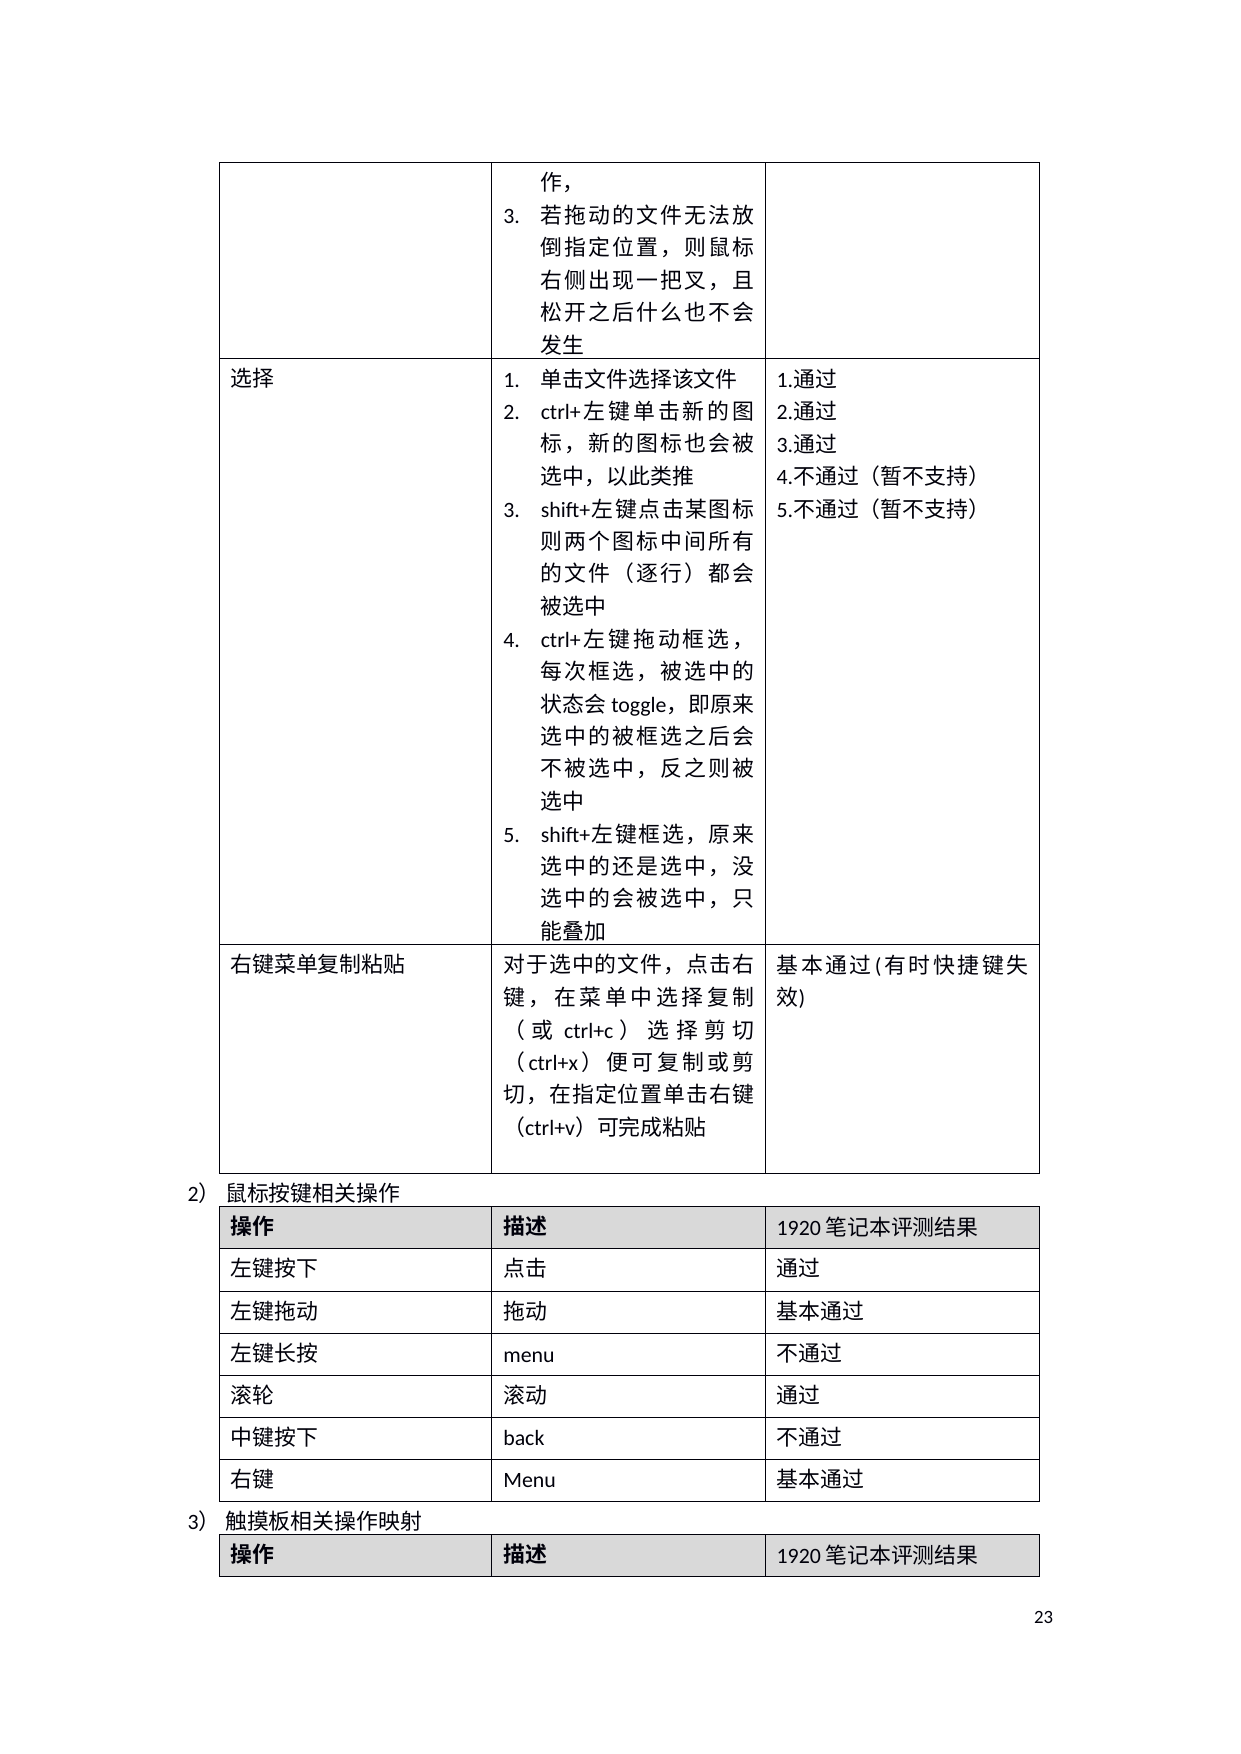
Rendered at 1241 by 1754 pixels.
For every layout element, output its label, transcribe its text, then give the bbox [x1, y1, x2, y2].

table_cell 拖动 [492, 1292, 765, 1333]
table_cell 滚轮 [220, 1376, 491, 1417]
table_cell 左键拖动 [220, 1292, 491, 1333]
table_header 描述 [492, 1535, 765, 1576]
table_cell back [492, 1418, 765, 1459]
table_cell [220, 163, 491, 358]
table_cell 通过 [766, 1376, 1039, 1417]
table_cell 基本通过 [766, 1460, 1039, 1501]
table_cell 对于选中的文件，点击右键，在菜单中选择复制（或ctrl+c）选择剪切（ctrl+x）便可复制或剪切，在指定位置单击右键（ctrl+v）可完成粘贴 [492, 945, 765, 1173]
table_header 1920笔记本评测结果 [766, 1207, 1039, 1248]
table_header 操作 [220, 1207, 491, 1248]
table_cell 右键菜单复制粘贴 [220, 945, 491, 1173]
list 触摸板相关操作映射 [187, 1502, 1053, 1534]
table_cell menu [492, 1334, 765, 1375]
table_cell 1.通过 2.通过 3.通过 4.不通过（暂不支持） 5.不通过（暂不支持） [766, 359, 1039, 944]
table_cell 基本通过 [766, 1292, 1039, 1333]
table_cell 左键按下 [220, 1249, 491, 1291]
table_cell [766, 163, 1039, 358]
table_cell 单击文件选择该文件 ctrl+左键单击新的图标，新的图标也会被选中，以此类推 shift+左键点击某图标则两个图标中间所有的文件（逐行）都会被选中 ctrl+左键拖动框选，每次框选，被选中的状态会toggle，即原来选中的被框选之后会不被选中，反之则被选中 shift+左键框选，原来选中的还是选中，没选中的会被选中，只能叠加 [492, 359, 765, 944]
table_cell 选择 [220, 359, 491, 944]
table_cell 中键按下 [220, 1418, 491, 1459]
table_cell 通过 [766, 1249, 1039, 1291]
table_header 描述 [492, 1207, 765, 1248]
table_cell 滚动 [492, 1376, 765, 1417]
table_cell 点击 [492, 1249, 765, 1291]
table_header 1920笔记本评测结果 [766, 1535, 1039, 1576]
table_cell 左键长按 [220, 1334, 491, 1375]
table_cell 鼠标单击点亮文件（焦点在文件上）之后，即可拖动，跨窗口拖动时， 若两个窗口时同一个磁盘的不同文件夹，则是剪切操作， 若是两个磁盘的两个文件夹则是复制操作， 若拖动的文件无法放倒指定位置，则鼠标右侧出现一把叉，且松开之后什么也不会发生 [492, 163, 765, 358]
table_cell 基本通过(有时快捷键失效) [766, 945, 1039, 1173]
list 鼠标按键相关操作 [187, 1174, 1053, 1206]
table_cell 不通过 [766, 1334, 1039, 1375]
table_cell 右键 [220, 1460, 491, 1501]
table_cell 不通过 [766, 1418, 1039, 1459]
table_cell Menu [492, 1460, 765, 1501]
table_header 操作 [220, 1535, 491, 1576]
